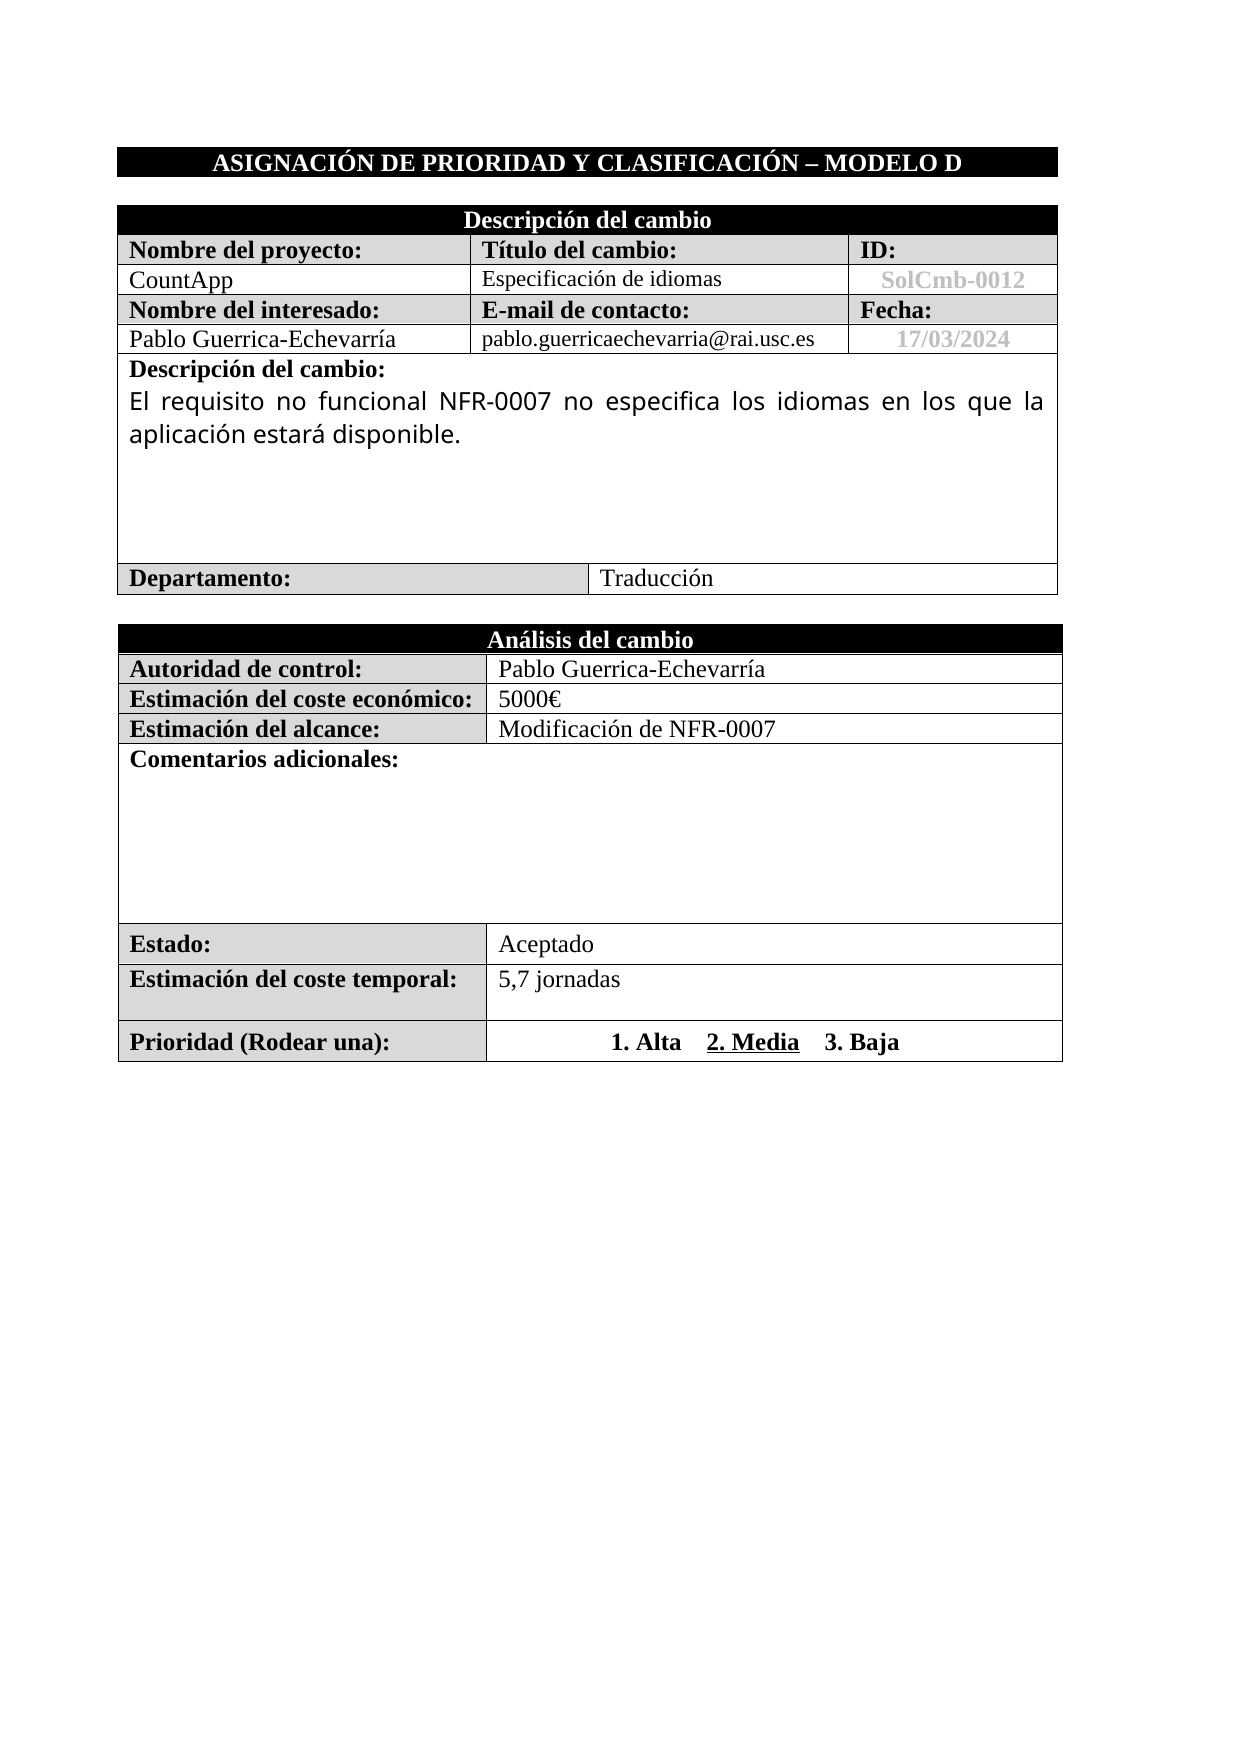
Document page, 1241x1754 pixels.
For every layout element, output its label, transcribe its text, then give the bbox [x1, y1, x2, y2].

table_cell 5,7 jornadas [487, 965, 1062, 1020]
table_cell Estado: [119, 924, 486, 963]
table_cell Pablo Guerrica-Echevarría [487, 655, 1062, 683]
table_cell pablo.guerricaechevarria@rai.usc.es [471, 325, 848, 353]
table_cell Traducción [589, 564, 1057, 594]
table_cell E-mail de contacto: [471, 295, 848, 323]
table_cell Nombre del interesado: [118, 295, 470, 323]
table_cell Estimación del coste temporal: [119, 965, 486, 1020]
table_cell Descripción del cambio: El requisito no funcional NFR-0007 no especifica los idiomas en los que la aplicación estará disponible. [118, 354, 1057, 562]
table_header ASIGNACIÓN DE PRIORIDAD Y CLASIFICACIÓN – MODELO D [118, 148, 1057, 177]
table_header Análisis del cambio [119, 625, 1062, 653]
table_cell SolCmb-0012 [849, 265, 1057, 294]
table_cell Comentarios adicionales: [119, 744, 1062, 922]
table_cell Nombre del proyecto: [118, 235, 470, 264]
table_cell Pablo Guerrica-Echevarría [118, 325, 470, 353]
table_cell Departamento: [118, 564, 588, 594]
table_cell CountApp [118, 265, 470, 294]
table_cell Autoridad de control: [119, 655, 486, 683]
table_cell Fecha: [849, 295, 1057, 323]
table_cell Descripción del cambio [118, 205, 1057, 234]
table_cell Título del cambio: [471, 235, 848, 264]
table_cell Especificación de idiomas [471, 265, 848, 294]
table_cell Aceptado [487, 924, 1062, 963]
table_cell ID: [849, 235, 1057, 264]
table_cell Estimación del coste económico: [119, 684, 486, 713]
table_cell 17/03/2024 [849, 325, 1057, 353]
table_cell 5000€ [487, 684, 1062, 713]
table_cell Modificación de NFR-0007 [487, 714, 1062, 743]
table_cell 1. Alta 2. Media 3. Baja [487, 1021, 1062, 1061]
table_cell Prioridad (Rodear una): [119, 1021, 486, 1061]
table_cell Estimación del alcance: [119, 714, 486, 743]
table_cell [118, 177, 1057, 205]
